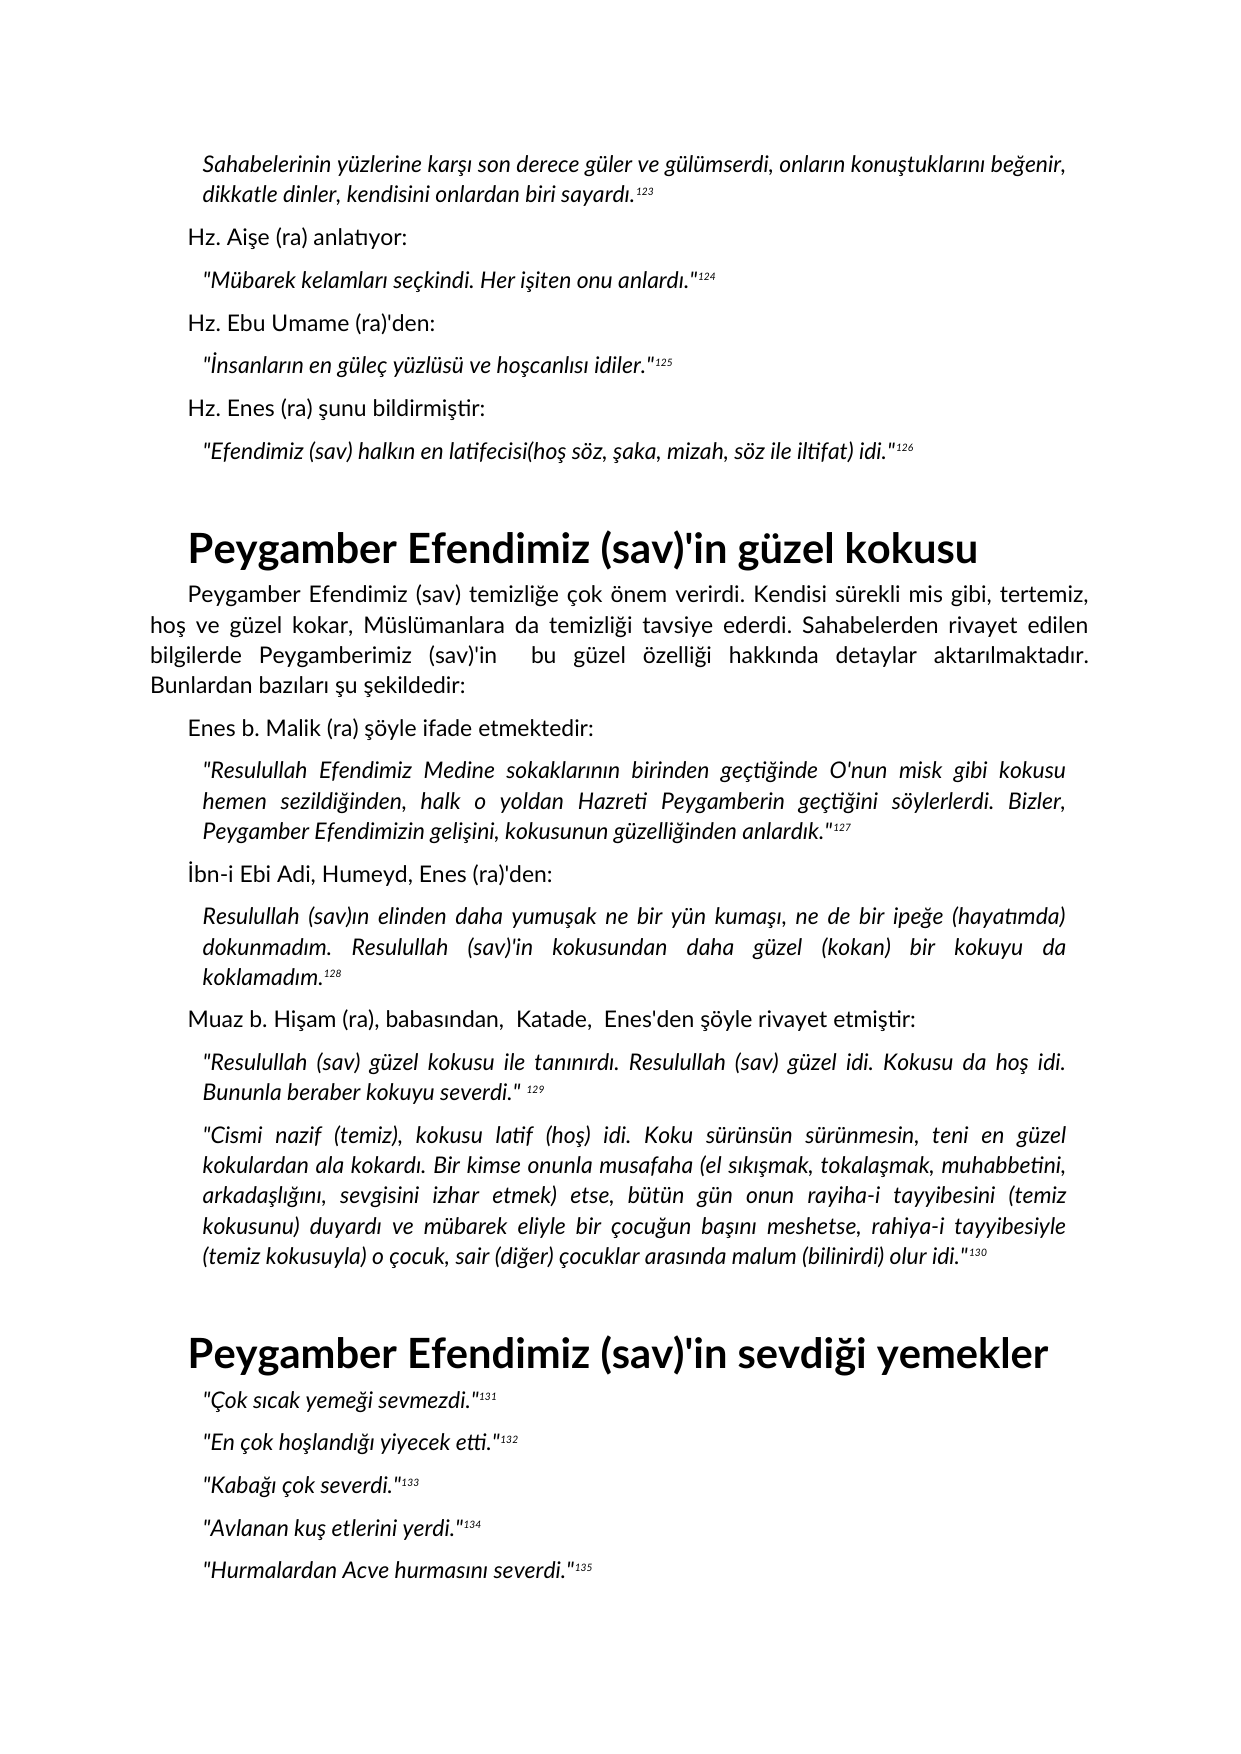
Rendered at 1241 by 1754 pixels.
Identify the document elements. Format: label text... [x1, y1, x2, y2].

text Hz. Ebu Umame (ra)'den: [150, 308, 1090, 336]
text "Mübarek kelamları seçkindi. Her işiten onu anlardı."124 [202, 266, 1068, 293]
text "İnsanların en güleç yüzlüsü ve hoşcanlısı idiler."125 [202, 351, 1068, 378]
text Peygamber Efendimiz (sav) temizliğe çok önem verirdi. Kendisi sürekli mis gibi, tertemiz, hoş ve güzel kokar, Müslümanlara da temizliği tavsiye ederdi. Sahabelerden rivayet edilen bilgilerde Peygamberimiz (sav)'in bu güzel özelliği hakkında detaylar aktarılmaktadır. Bunlardan bazıları şu şekildedir: [150, 580, 1090, 698]
text "Avlanan kuş etlerini yerdi."134 [202, 1513, 1068, 1541]
subtitle Peygamber Efendimiz (sav)'in sevdiği yemekler [187, 1327, 1090, 1377]
text Enes b. Malik (ra) şöyle ifade etmektedir: [150, 713, 1090, 741]
text "Kabağı çok severdi."133 [202, 1471, 1068, 1498]
text "Hurmalardan Acve hurmasını severdi."135 [202, 1556, 1068, 1584]
text "Resulullah Efendimiz Medine sokaklarının birinden geçtiğinde O'nun misk gibi kokusu hemen sezildiğinden, halk o yoldan Hazreti Peygamberin geçtiğini söylerlerdi. Bizler, Peygamber Efendimizin gelişini, kokusunun güzelliğinden anlardık."127 [202, 756, 1068, 844]
text "Çok sıcak yemeği sevmezdi."131 [202, 1385, 1068, 1413]
text "Efendimiz (sav) halkın en latifecisi(hoş söz, şaka, mizah, söz ile iltifat) idi."126 [202, 436, 1068, 464]
text Resulullah (sav)ın elinden daha yumuşak ne bir yün kumaşı, ne de bir ipeğe (hayatımda) dokunmadım. Resulullah (sav)'in kokusundan daha güzel (kokan) bir kokuyu da koklamadım.128 [202, 902, 1068, 990]
text Muaz b. Hişam (ra), babasından, Katade, Enes'den şöyle rivayet etmiştir: [150, 1005, 1090, 1033]
text İbn-i Ebi Adi, Humeyd, Enes (ra)'den: [150, 859, 1090, 887]
subtitle Peygamber Efendimiz (sav)'in güzel kokusu [187, 522, 1090, 572]
text "En çok hoşlandığı yiyecek etti."132 [202, 1428, 1068, 1456]
text Hz. Aişe (ra) anlatıyor: [150, 223, 1090, 250]
text "Resulullah (sav) güzel kokusu ile tanınırdı. Resulullah (sav) güzel idi. Kokusu da hoş idi. Bununla beraber kokuyu severdi." 129 [202, 1048, 1068, 1106]
text "Cismi nazif (temiz), kokusu latif (hoş) idi. Koku sürünsün sürünmesin, teni en güzel kokulardan ala kokardı. Bir kimse onunla musafaha (el sıkışmak, tokalaşmak, muhabbetini, arkadaşlığını, sevgisini izhar etmek) etse, bütün gün onun rayiha-i tayyibesini (temiz kokusunu) duyardı ve mübarek eliyle bir çocuğun başını meshetse, rahiya-i tayyibesiyle (temiz kokusuyla) o çocuk, sair (diğer) çocuklar arasında malum (bilinirdi) olur idi."130 [202, 1121, 1068, 1269]
text Hz. Enes (ra) şunu bildirmiştir: [150, 394, 1090, 421]
text Sahabelerinin yüzlerine karşı son derece güler ve gülümserdi, onların konuştuklarını beğenir, dikkatle dinler, kendisini onlardan biri sayardı.123 [202, 150, 1068, 208]
